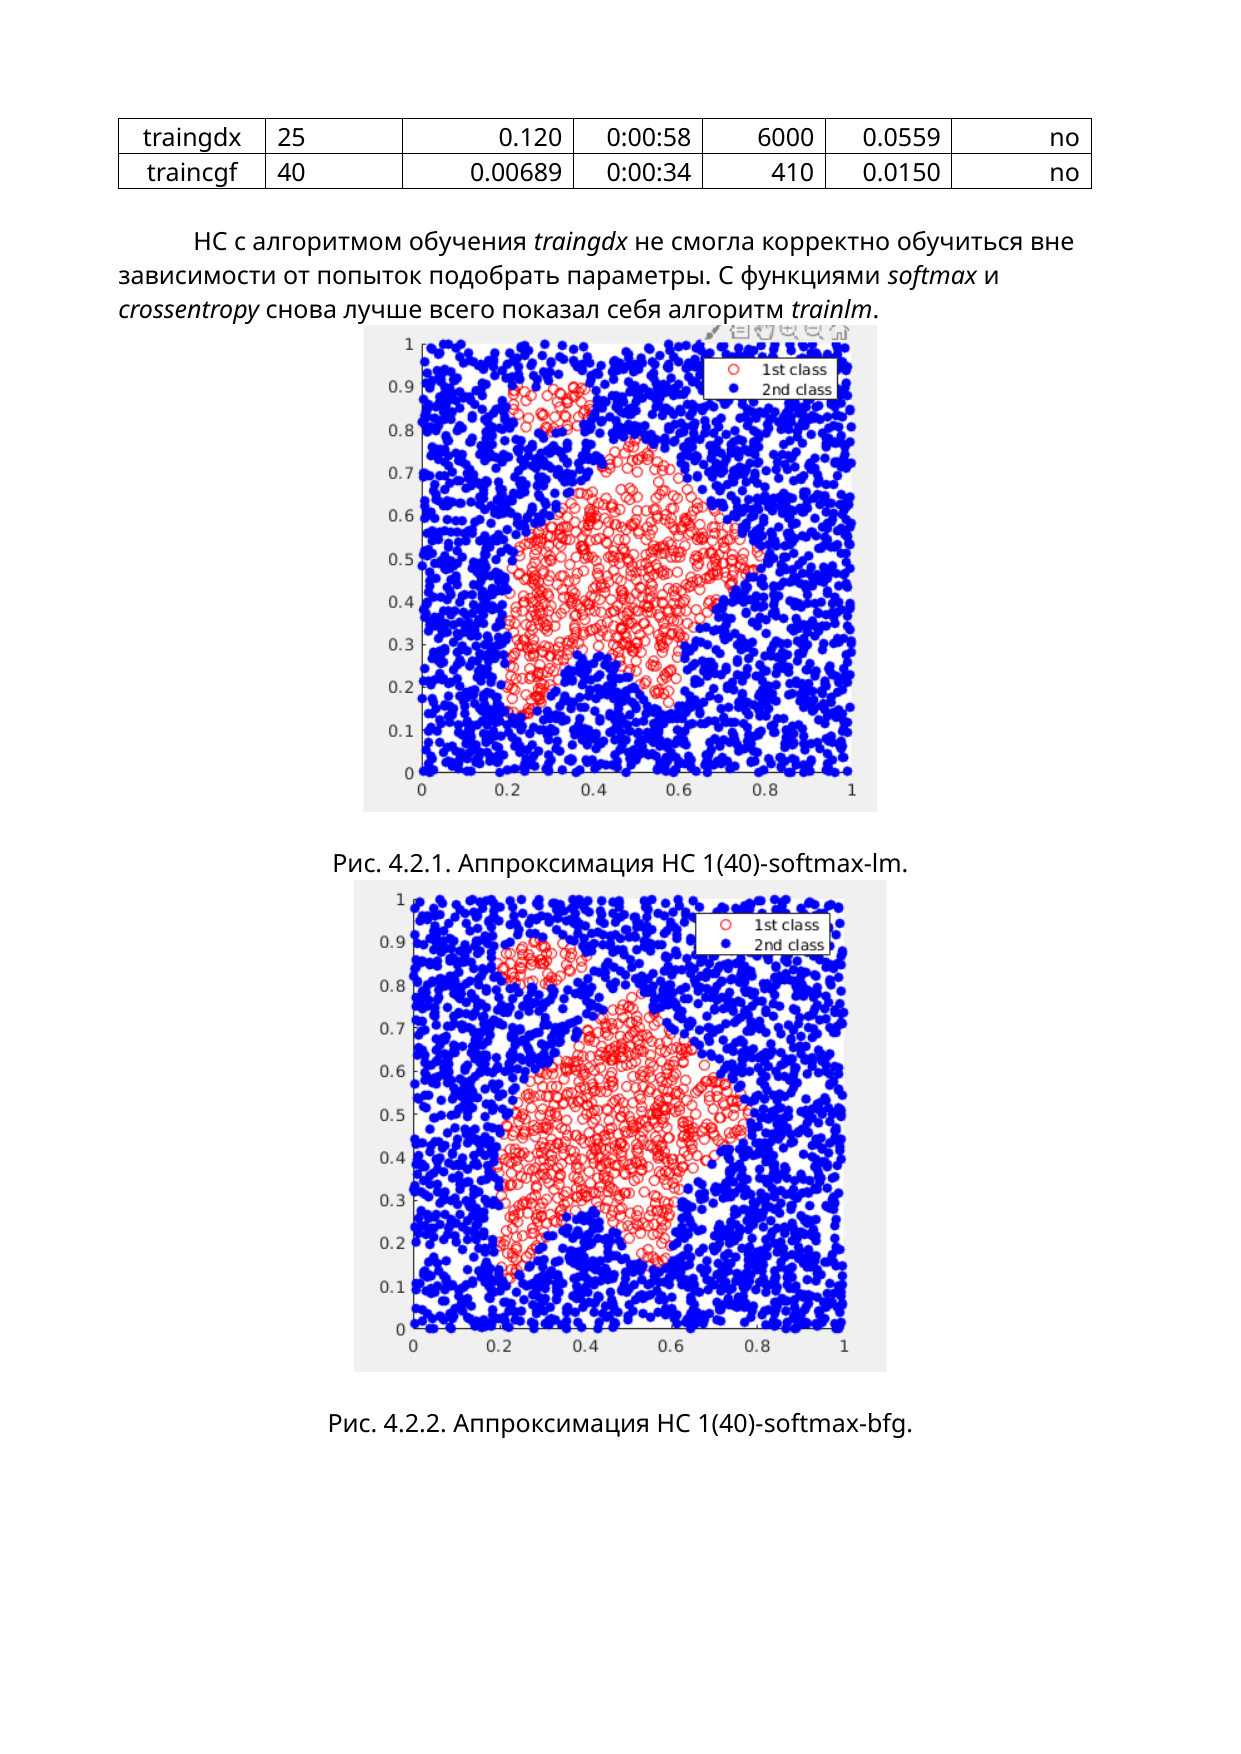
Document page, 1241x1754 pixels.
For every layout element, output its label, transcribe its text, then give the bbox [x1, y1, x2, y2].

table_cell 0.0559 [826, 119, 951, 153]
table_cell 25 [266, 119, 402, 153]
table_cell 0.00689 [403, 154, 573, 188]
table_cell 0:00:58 [574, 119, 702, 153]
text НС с алгоритмом обучения traingdx не смогла корректно обучиться вне зависимости от попыток подобрать параметры. С функциями softmax и crossentropy снова лучше всего показал себя алгоритм trainlm. [118, 223, 1122, 326]
picture [363, 325, 877, 812]
table_cell no [952, 154, 1091, 188]
text Рис. 4.2.1. Аппроксимация НС 1(40)-softmax-lm. [118, 326, 1122, 880]
picture [353, 880, 887, 1372]
table_cell 0.0150 [826, 154, 951, 188]
table_cell 40 [266, 154, 402, 188]
table_cell traincgf [119, 154, 265, 188]
table_cell no [952, 119, 1091, 153]
table_cell 6000 [703, 119, 825, 153]
table_cell traingdx [119, 119, 265, 153]
text Рис. 4.2.2. Аппроксимация НС 1(40)-softmax-bfg. [118, 880, 1122, 1439]
table_cell 410 [703, 154, 825, 188]
table_cell 0:00:34 [574, 154, 702, 188]
table_cell 0.120 [403, 119, 573, 153]
